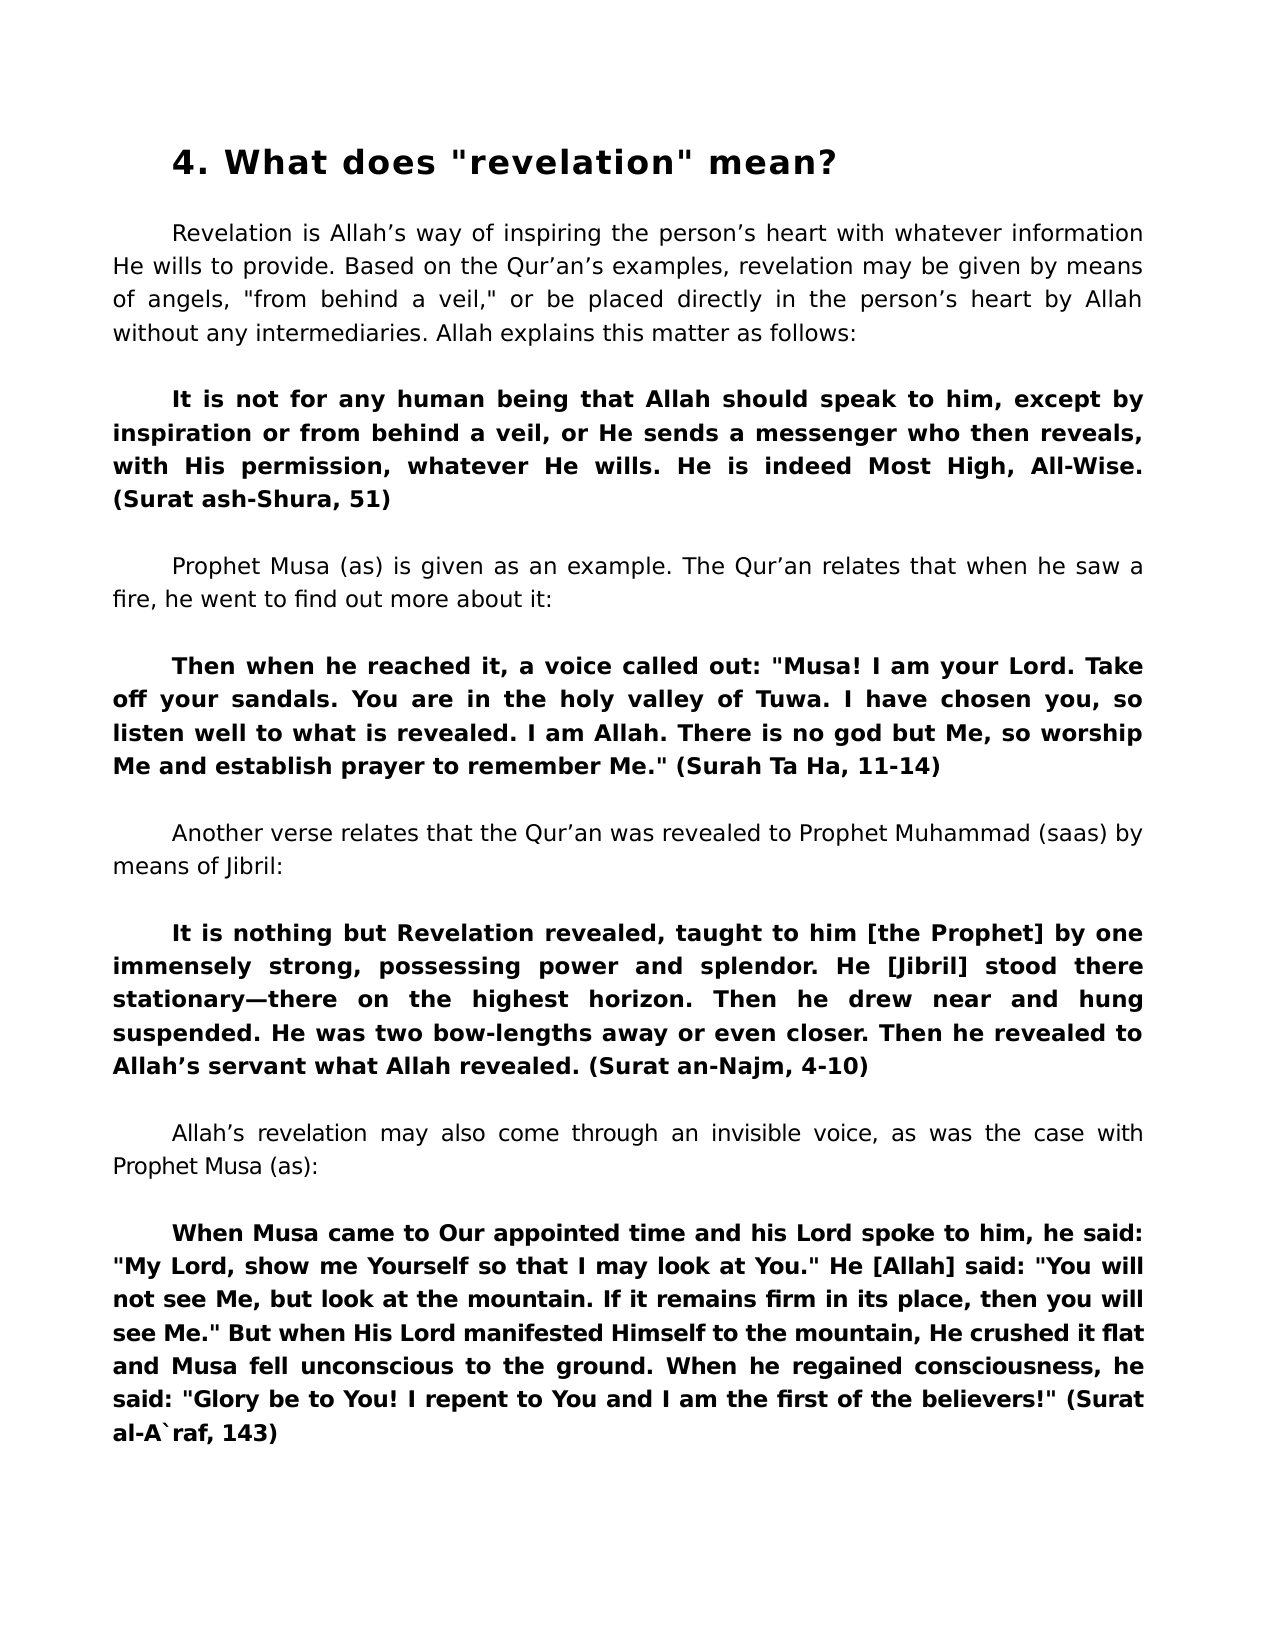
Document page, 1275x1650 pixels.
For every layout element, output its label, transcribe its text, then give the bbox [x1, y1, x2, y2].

text Prophet Musa (as) is given as an example. The Qur’an relates that when he saw a fire, he went to find out more about it: [112, 548, 1145, 614]
text 4. What does "revelation" mean? [112, 148, 1145, 181]
text It is not for any human being that Allah should speak to him, except by inspiration or from behind a veil, or He sends a messenger who then reveals, with His permission, whatever He wills. He is indeed Most High, All-Wise. (Surat ash-Shura, 51) [112, 381, 1145, 514]
text Allah’s revelation may also come through an invisible voice, as was the case with Prophet Musa (as): [112, 1114, 1145, 1181]
text Then when he reached it, a voice called out: "Musa! I am your Lord. Take off your sandals. You are in the holy valley of Tuwa. I have chosen you, so listen well to what is revealed. I am Allah. There is no god but Me, so worship Me and establish prayer to remember Me." (Surah Ta Ha, 11-14) [112, 648, 1145, 781]
text When Musa came to Our appointed time and his Lord spoke to him, he said: "My Lord, show me Yourself so that I may look at You." He [Allah] said: "You will not see Me, but look at the mountain. If it remains firm in its place, then you will see Me." But when His Lord manifested Himself to the mountain, He crushed it flat and Musa fell unconscious to the ground. When he regained consciousness, he said: "Glory be to You! I repent to You and I am the first of the believers!" (Surat al-A`raf, 143) [112, 1214, 1145, 1448]
text Another verse relates that the Qur’an was revealed to Prophet Muhammad (saas) by means of Jibril: [112, 814, 1145, 881]
text Revelation is Allah’s way of inspiring the person’s heart with whatever information He wills to provide. Based on the Qur’an’s examples, revelation may be given by means of angels, "from behind a veil," or be placed directly in the person’s heart by Allah without any intermediaries. Allah explains this matter as follows: [112, 214, 1145, 348]
text It is nothing but Revelation revealed, taught to him [the Prophet] by one immensely strong, possessing power and splendor. He [Jibril] stood there stationary—there on the highest horizon. Then he drew near and hung suspended. He was two bow-lengths away or even closer. Then he revealed to Allah’s servant what Allah revealed. (Surat an-Najm, 4-10) [112, 914, 1145, 1081]
